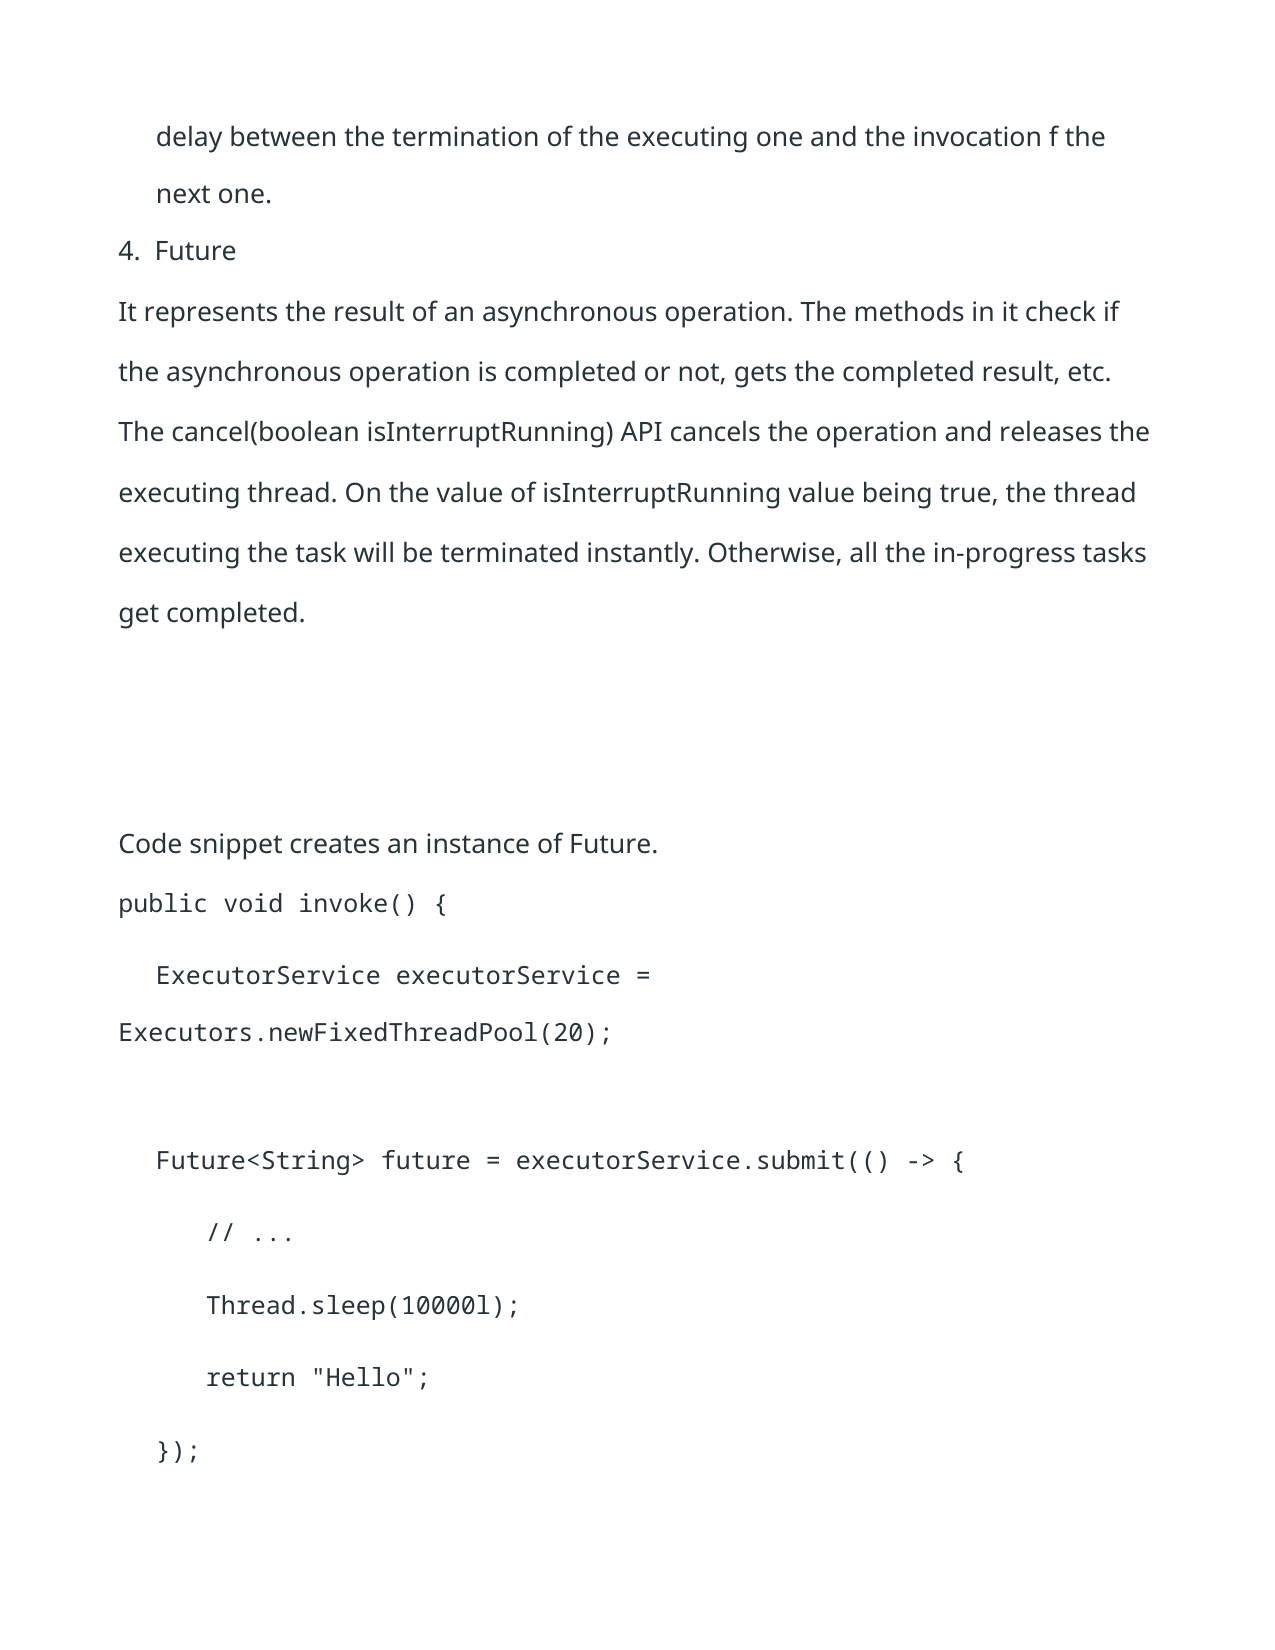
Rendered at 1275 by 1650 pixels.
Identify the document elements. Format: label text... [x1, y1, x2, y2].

text ExecutorService executorService = Executors.newFixedThreadPool(20); [118, 958, 1157, 1049]
text }); [118, 1432, 1157, 1467]
text public void invoke() { [118, 886, 1157, 919]
text 4. Future [118, 232, 1157, 268]
text Future<String> future = executorService.submit(() -> { [118, 1142, 1157, 1177]
text return "Hello"; [118, 1360, 1157, 1394]
list delay between the termination of the executing one and the invocation f the next one. [156, 118, 1157, 211]
text Thread.sleep(10000l); [118, 1287, 1157, 1322]
text Code snippet creates an instance of Future. [118, 825, 1157, 861]
text // ... [118, 1215, 1157, 1249]
text It represents the result of an asynchronous operation. The methods in it check if the asynchronous operation is completed or not, gets the completed result, etc. The cancel(boolean isInterruptRunning) API cancels the operation and releases the executing thread. On the value of isInterruptRunning value being true, the thread executing the task will be terminated instantly. Otherwise, all the in-progress tasks get completed. [118, 293, 1157, 630]
